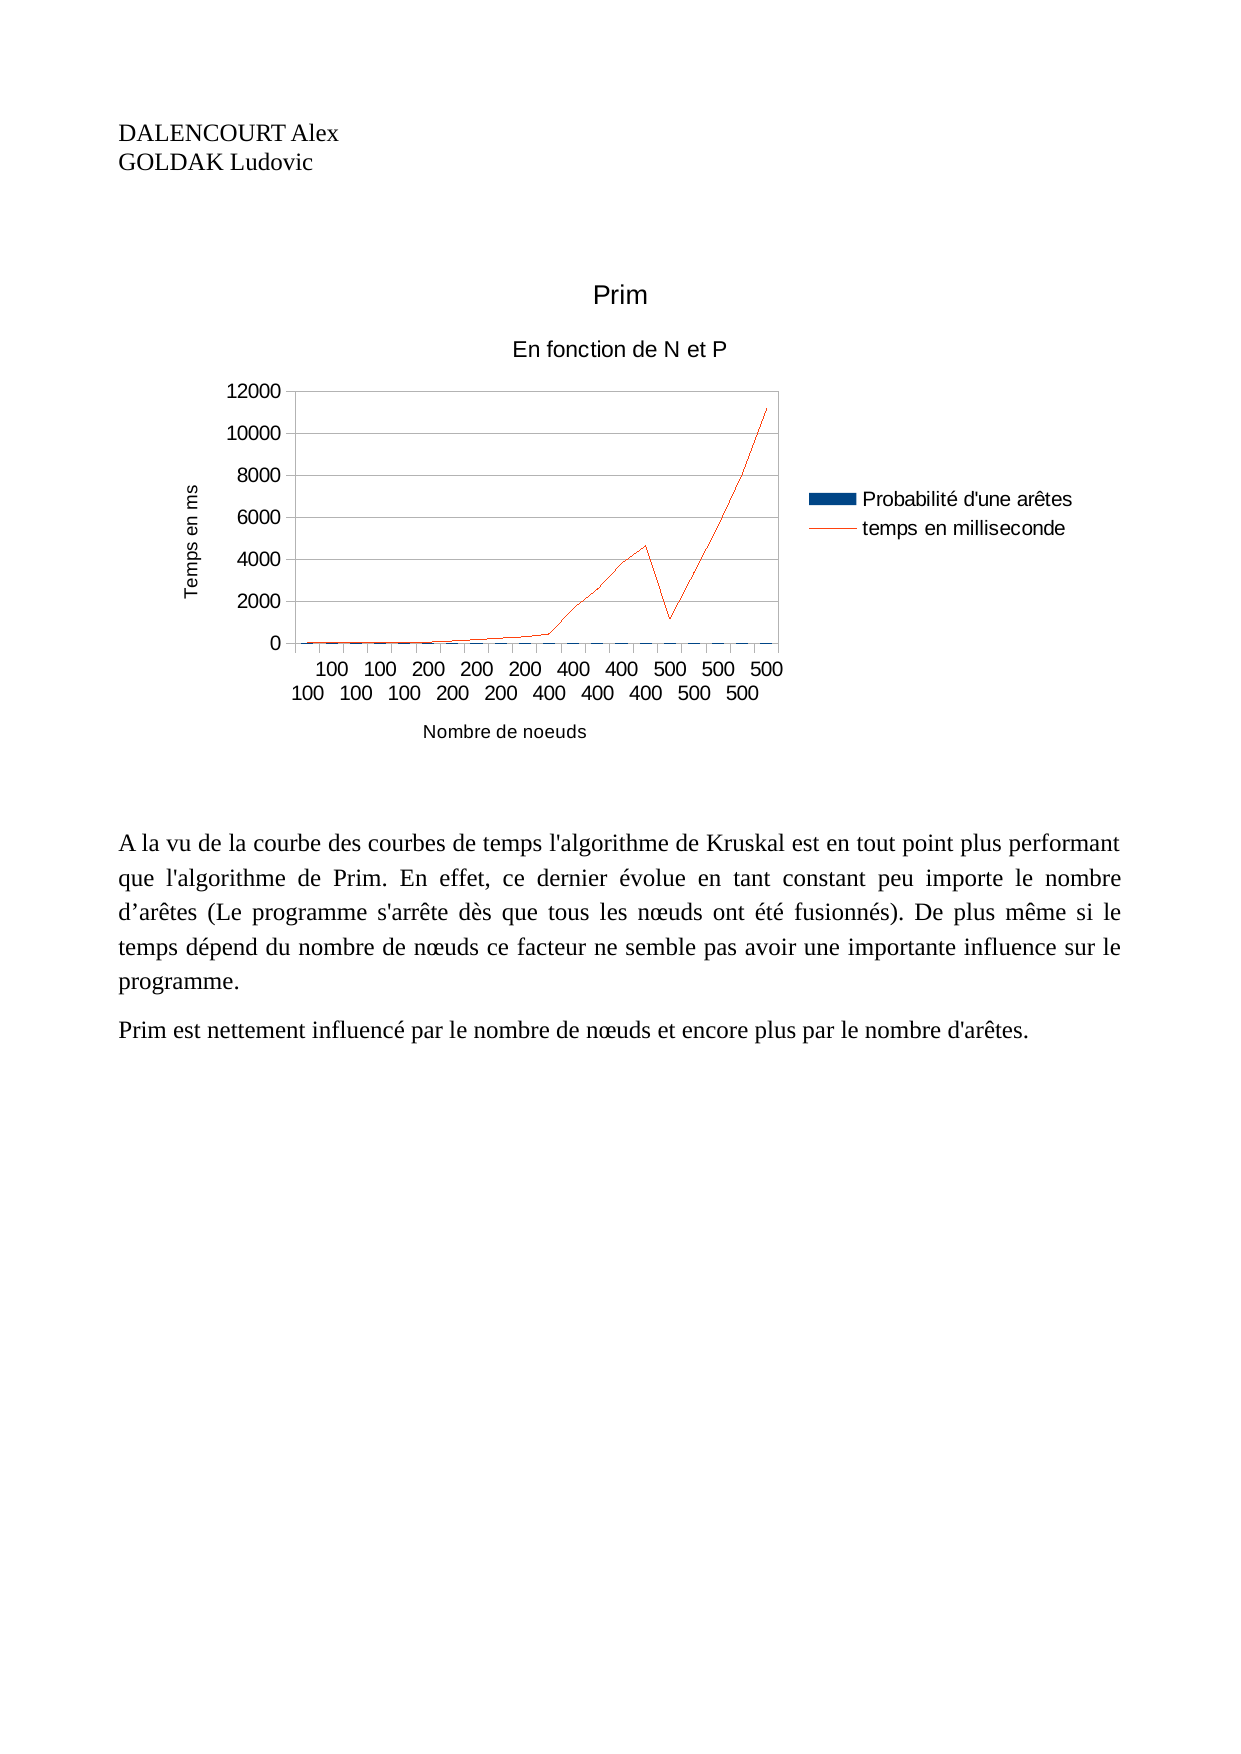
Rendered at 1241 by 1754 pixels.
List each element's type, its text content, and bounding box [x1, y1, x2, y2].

text Prim est nettement influencé par le nombre de nœuds et encore plus par le nombre d'arêtes. [118, 1015, 1122, 1044]
text A la vu de la courbe des courbes de temps l'algorithme de Kruskal est en tout point plus performant que l'algorithme de Prim. En effet, ce dernier évolue en tant constant peu importe le nombre d’arêtes (Le programme s'arrête dès que tous les nœuds ont été fusionnés). De plus même si le temps dépend du nombre de nœuds ce facteur ne semble pas avoir une importante influence sur le programme. [118, 828, 1122, 995]
